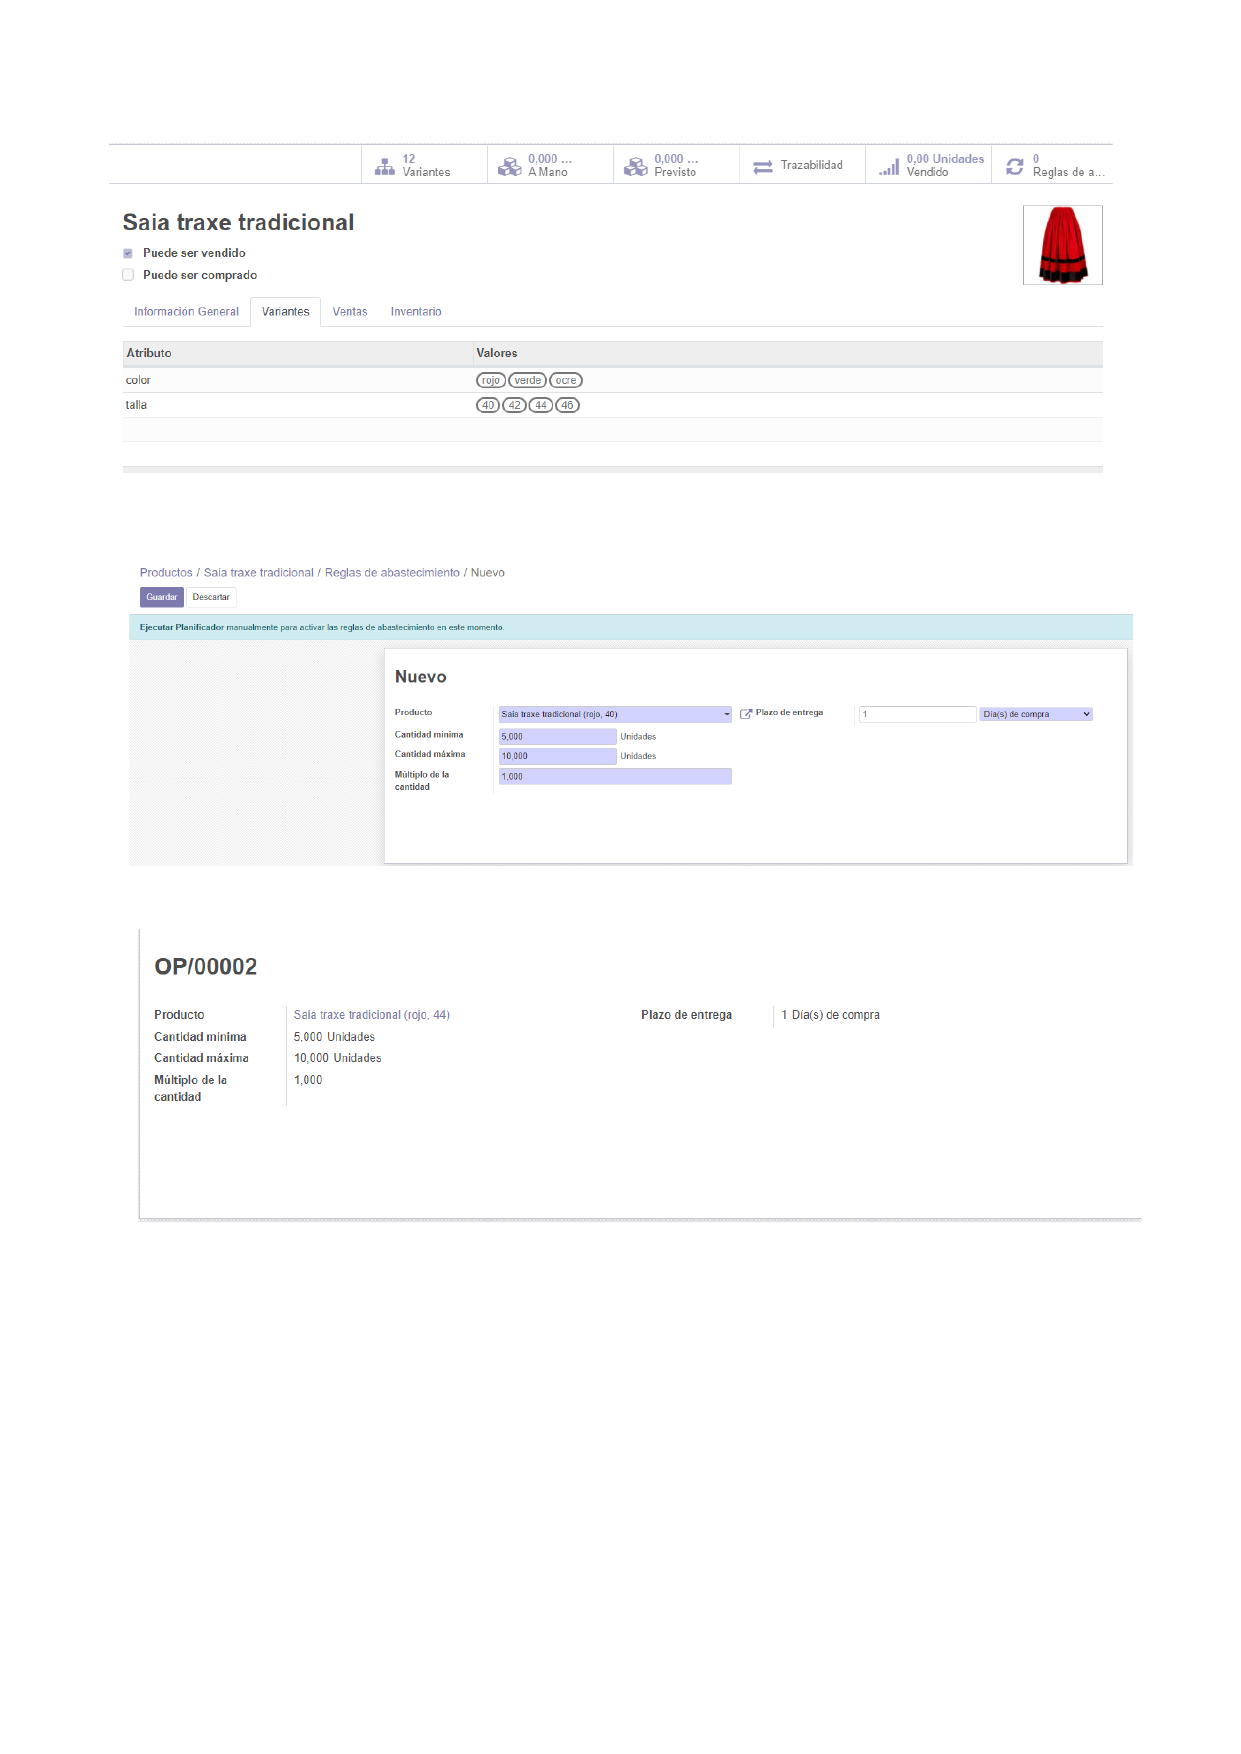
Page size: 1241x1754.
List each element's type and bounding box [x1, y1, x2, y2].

picture [108, 143, 1113, 520]
picture [137, 929, 1142, 1222]
picture [129, 558, 1134, 866]
